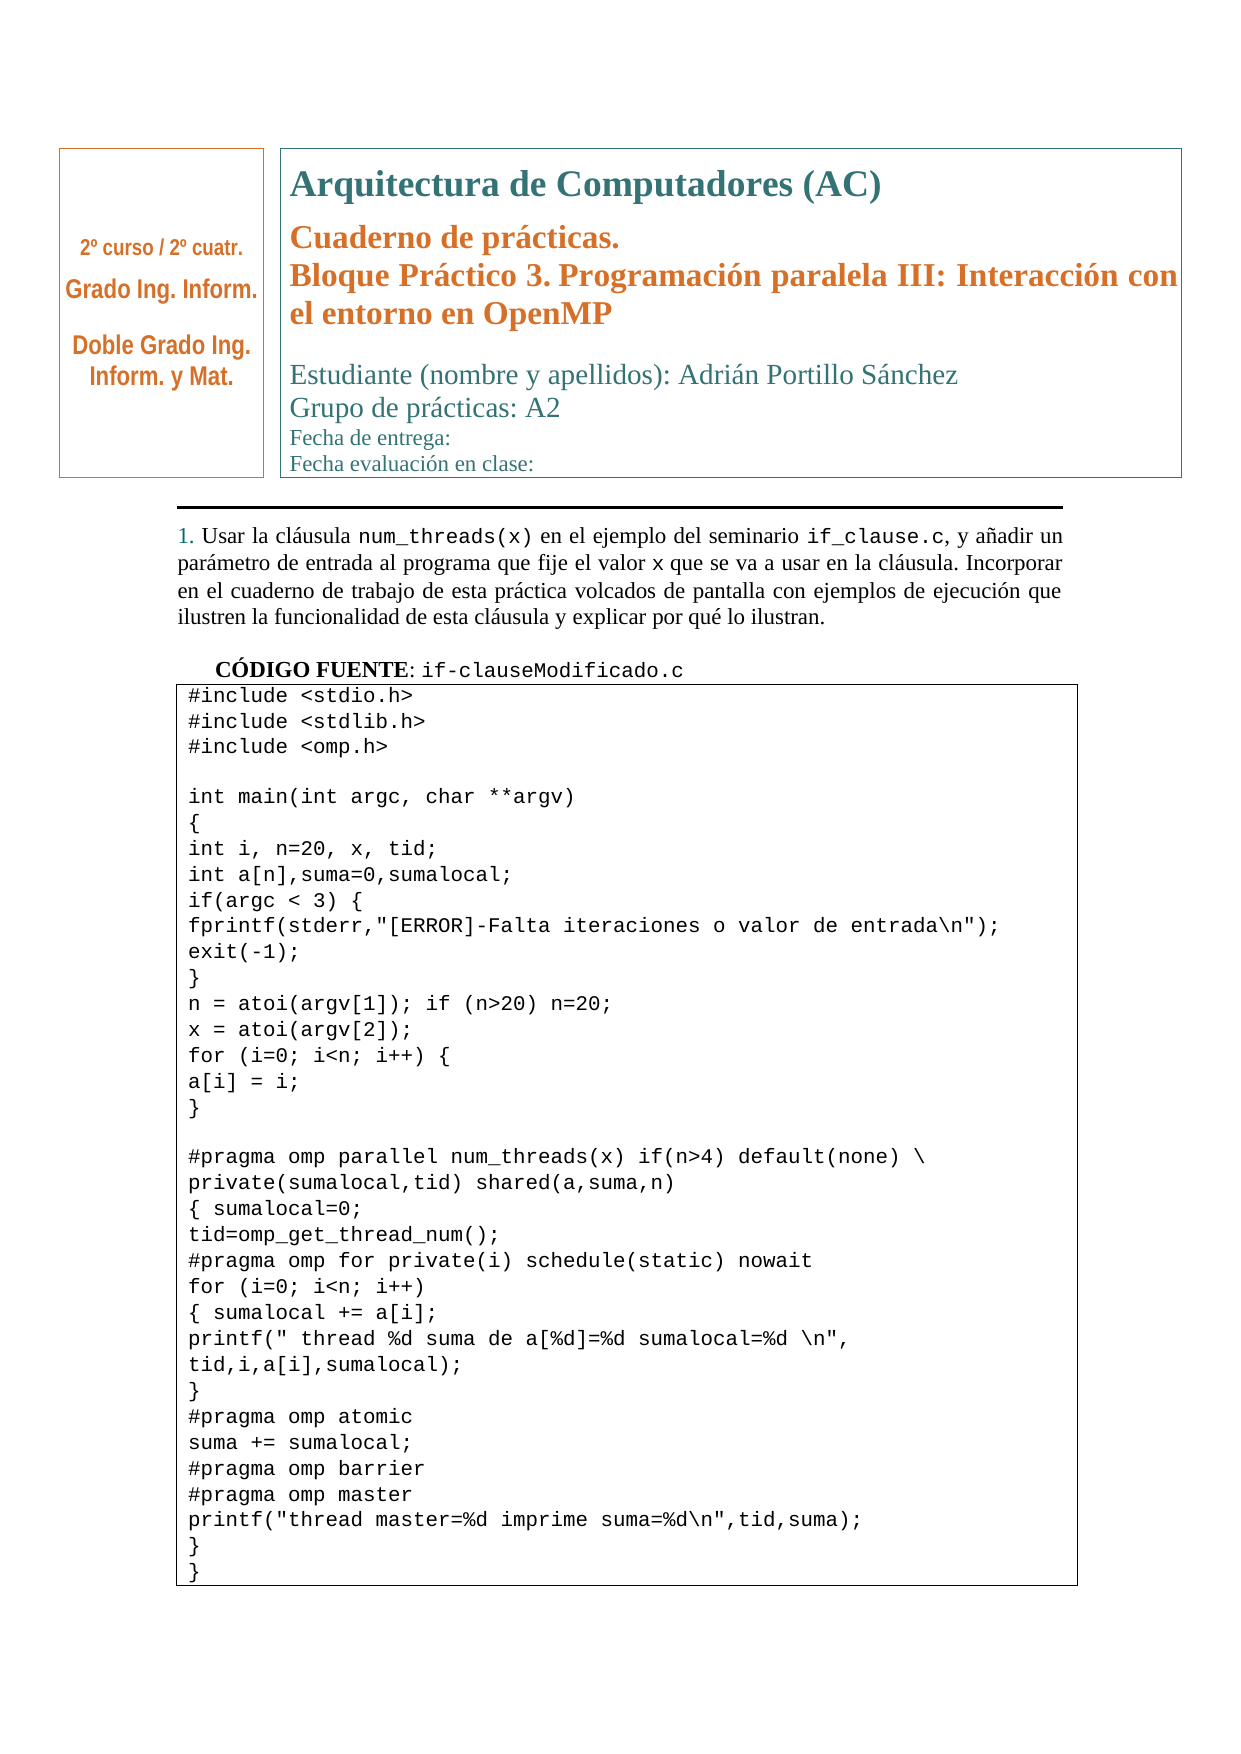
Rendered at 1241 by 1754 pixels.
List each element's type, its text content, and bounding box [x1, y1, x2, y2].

table_header [264, 148, 280, 477]
table_header Arquitectura de Computadores (AC) Cuaderno de prácticas. Bloque Práctico 3. Programación paralela III: Interacción con el entorno en OpenMP Estudiante (nombre y apellidos): Adrián Portillo Sánchez Grupo de prácticas: A2 Fecha de entrega: Fecha evaluación en clase: [281, 149, 1181, 477]
table_header #include <stdio.h> #include <stdlib.h> #include <omp.h> int main(int argc, char **argv) { int i, n=20, x, tid; int a[n],suma=0,sumalocal; if(argc < 3) { fprintf(stderr,"[ERROR]-Falta iteraciones o valor de entrada\n"); exit(-1); } n = atoi(argv[1]); if (n>20) n=20; x = atoi(argv[2]); for (i=0; i<n; i++) { a[i] = i; } #pragma omp parallel num_threads(x) if(n>4) default(none) \ private(sumalocal,tid) shared(a,suma,n) { sumalocal=0; tid=omp_get_thread_num(); #pragma omp for private(i) schedule(static) nowait for (i=0; i<n; i++) { sumalocal += a[i]; printf(" thread %d suma de a[%d]=%d sumalocal=%d \n", tid,i,a[i],sumalocal); } #pragma omp atomic suma += sumalocal; #pragma omp barrier #pragma omp master printf("thread master=%d imprime suma=%d\n",tid,suma); } } [177, 685, 1077, 1585]
table_header 2º curso / 2º cuatr. Grado Ing. Inform. Doble Grado Ing. Inform. y Mat. [60, 149, 263, 477]
text CÓDIGO FUENTE: if-clauseModificado.c [215, 656, 1063, 684]
list 1. Usar la cláusula num_threads(x) en el ejemplo del seminario if_clause.c, y añadir un parámetro de entrada al programa que fije el valor x que se va a usar en la cláusula. Incorporar en el cuaderno de trabajo de esta práctica volcados de pantalla con ejemplos de ejecución que ilustren la funcionalidad de esta cláusula y explicar por qué lo ilustran. [177, 522, 1063, 630]
